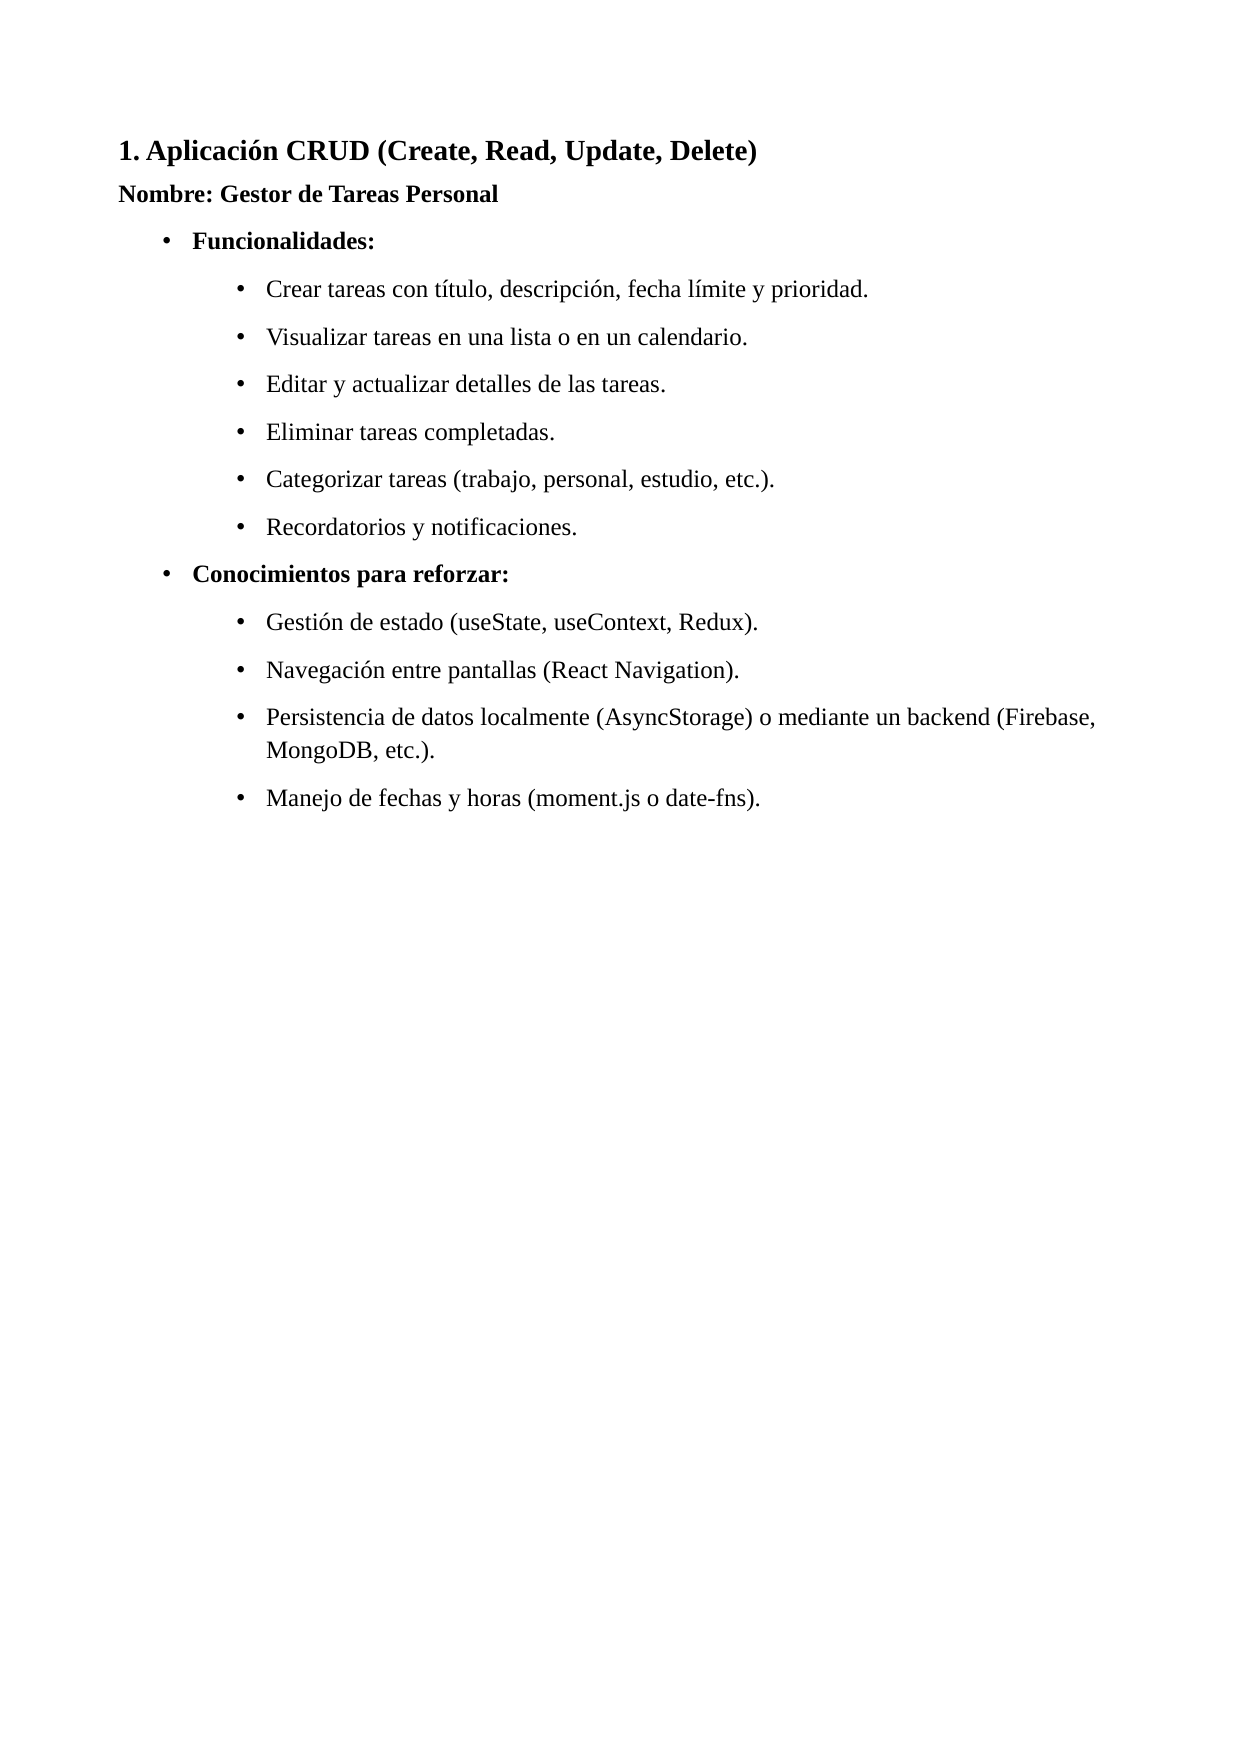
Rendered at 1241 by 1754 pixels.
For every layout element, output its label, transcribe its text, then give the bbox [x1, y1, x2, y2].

list Persistencia de datos localmente (AsyncStorage) o mediante un backend (Firebase, MongoDB, etc.). [236, 702, 1122, 764]
text Nombre: Gestor de Tareas Personal [118, 179, 1122, 207]
list Gestión de estado (useState, useContext, Redux). [236, 607, 1122, 636]
list Conocimientos para reforzar: [162, 559, 1122, 588]
list Navegación entre pantallas (React Navigation). [236, 655, 1122, 683]
list Eliminar tareas completadas. [236, 417, 1122, 446]
list Manejo de fechas y horas (moment.js o date-fns). [236, 783, 1122, 812]
list Categorizar tareas (trabajo, personal, estudio, etc.). [236, 464, 1122, 493]
list Editar y actualizar detalles de las tareas. [236, 369, 1122, 398]
list Recordatorios y notificaciones. [236, 512, 1122, 541]
list Funcionalidades: [162, 226, 1122, 255]
subtitle 1. Aplicación CRUD (Create, Read, Update, Delete) [118, 133, 1122, 166]
list Crear tareas con título, descripción, fecha límite y prioridad. [236, 274, 1122, 303]
list Visualizar tareas en una lista o en un calendario. [236, 322, 1122, 350]
